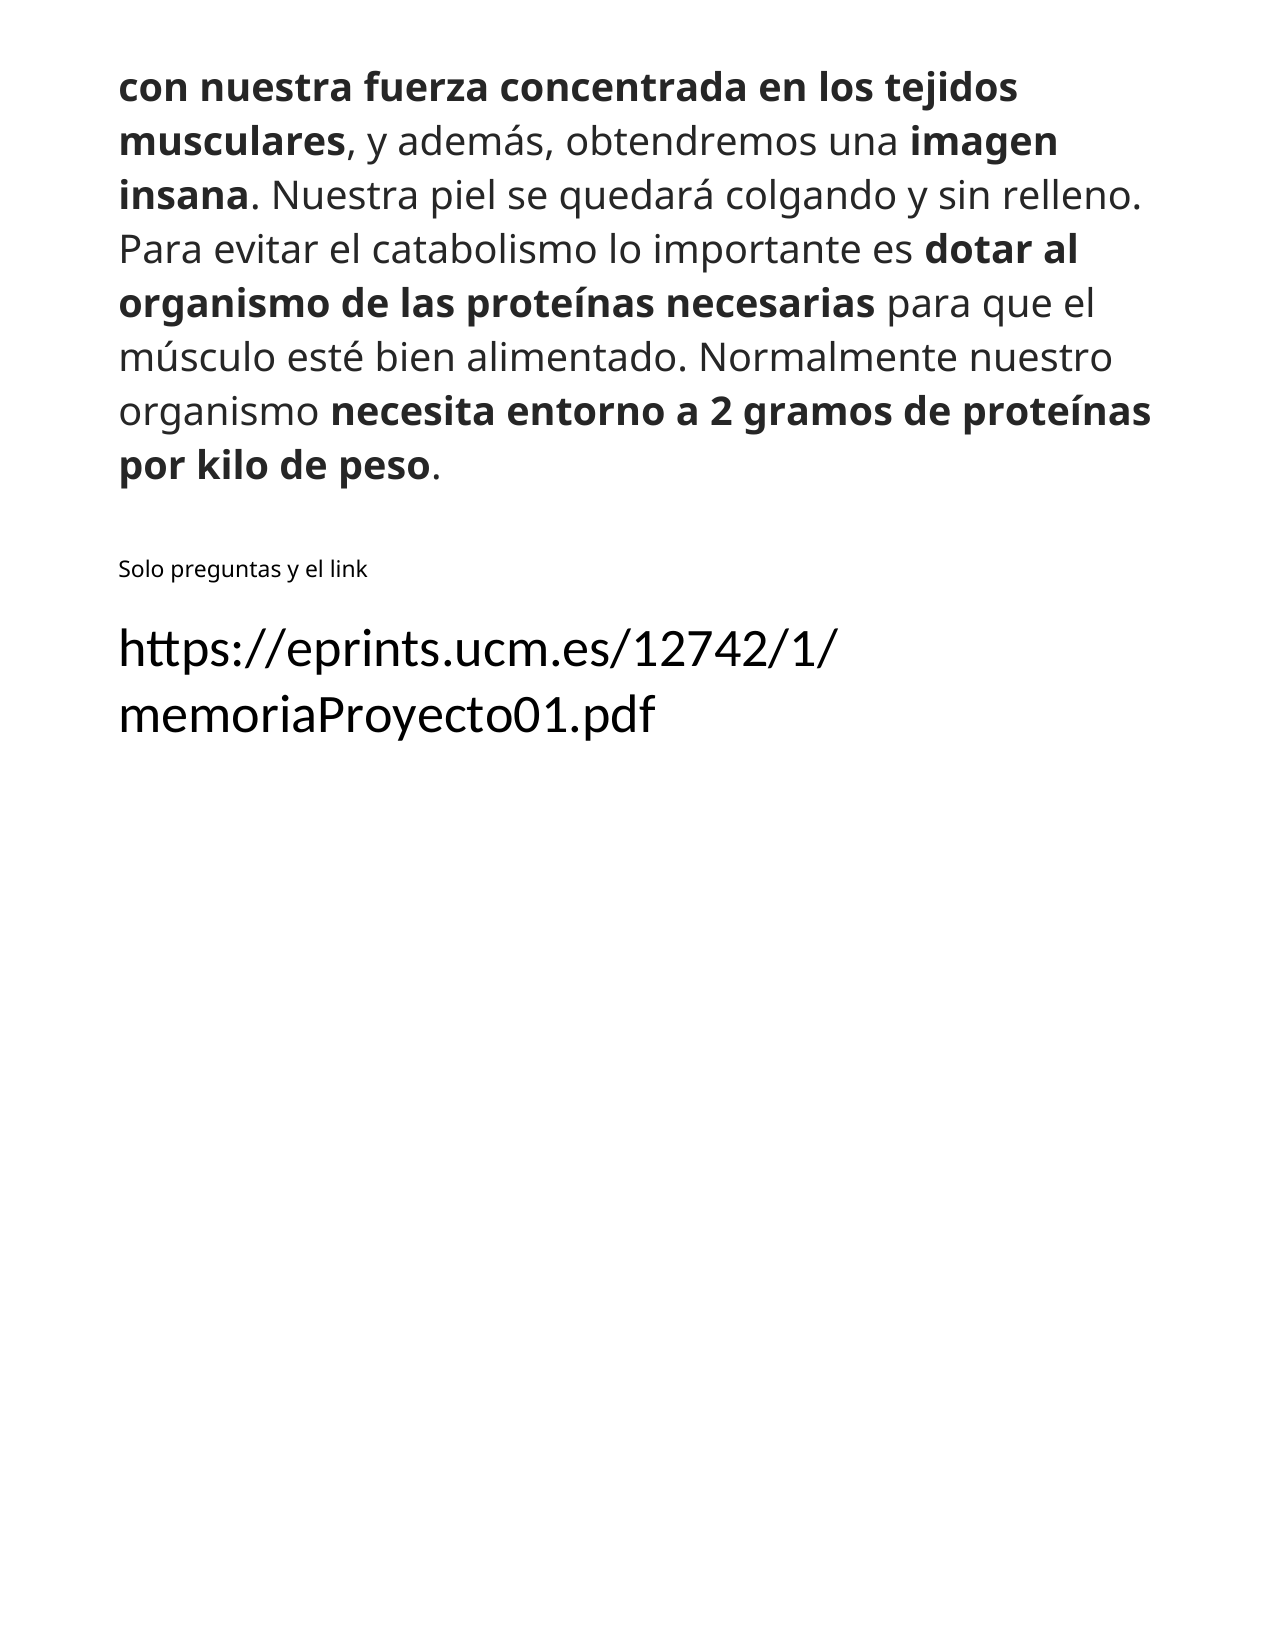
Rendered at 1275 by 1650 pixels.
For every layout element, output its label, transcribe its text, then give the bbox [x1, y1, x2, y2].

text con nuestra fuerza concentrada en los tejidos musculares, y además, obtendremos una imagen insana. Nuestra piel se quedará colgando y sin relleno. [118, 59, 1205, 221]
text https://eprints.ucm.es/12742/1/memoriaProyecto01.pdf [118, 613, 1205, 746]
text Solo preguntas y el link [118, 553, 1205, 584]
text Para evitar el catabolismo lo importante es dotar al organismo de las proteínas necesarias para que el músculo esté bien alimentado. Normalmente nuestro organismo necesita entorno a 2 gramos de proteínas por kilo de peso. [118, 221, 1205, 491]
